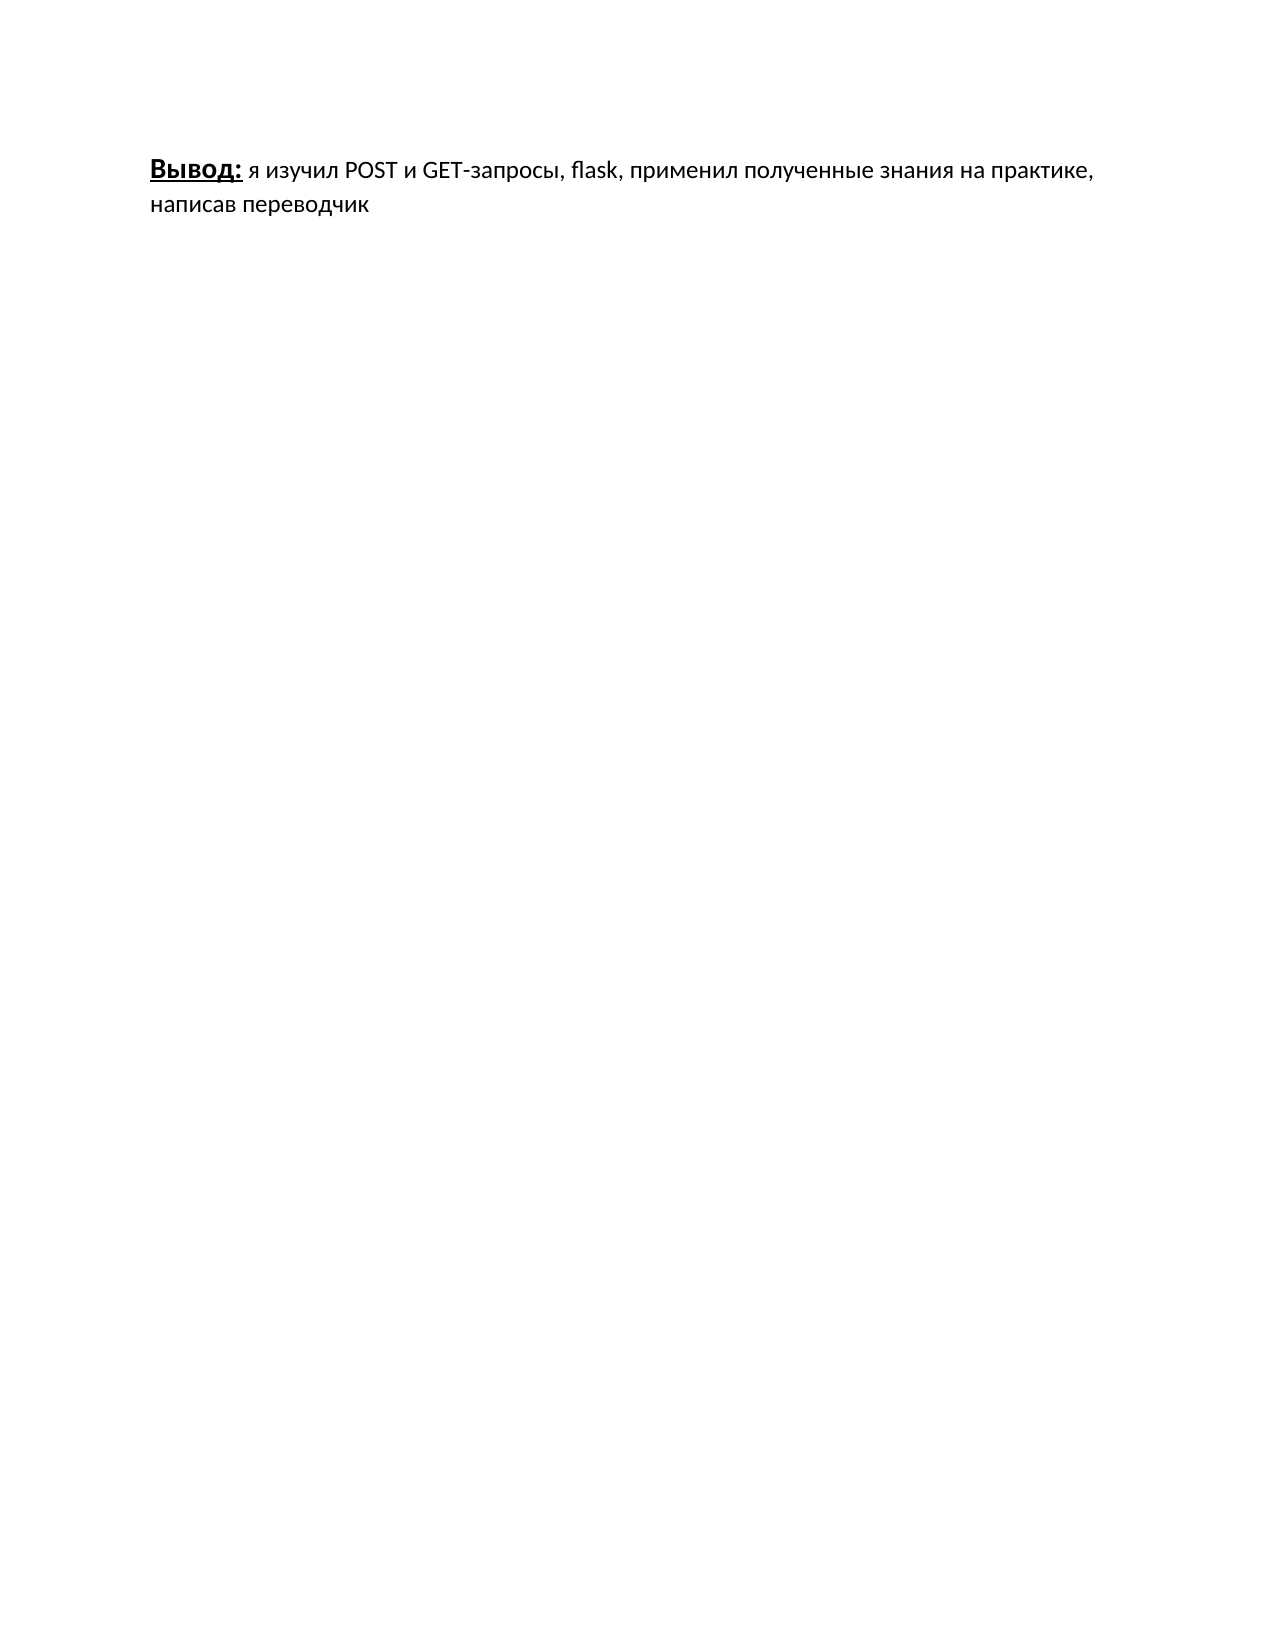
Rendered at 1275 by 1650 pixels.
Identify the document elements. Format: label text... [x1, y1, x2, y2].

text Вывод: я изучил POST и GET-запросы, flask, применил полученные знания на практике, написав переводчик [150, 150, 1125, 218]
